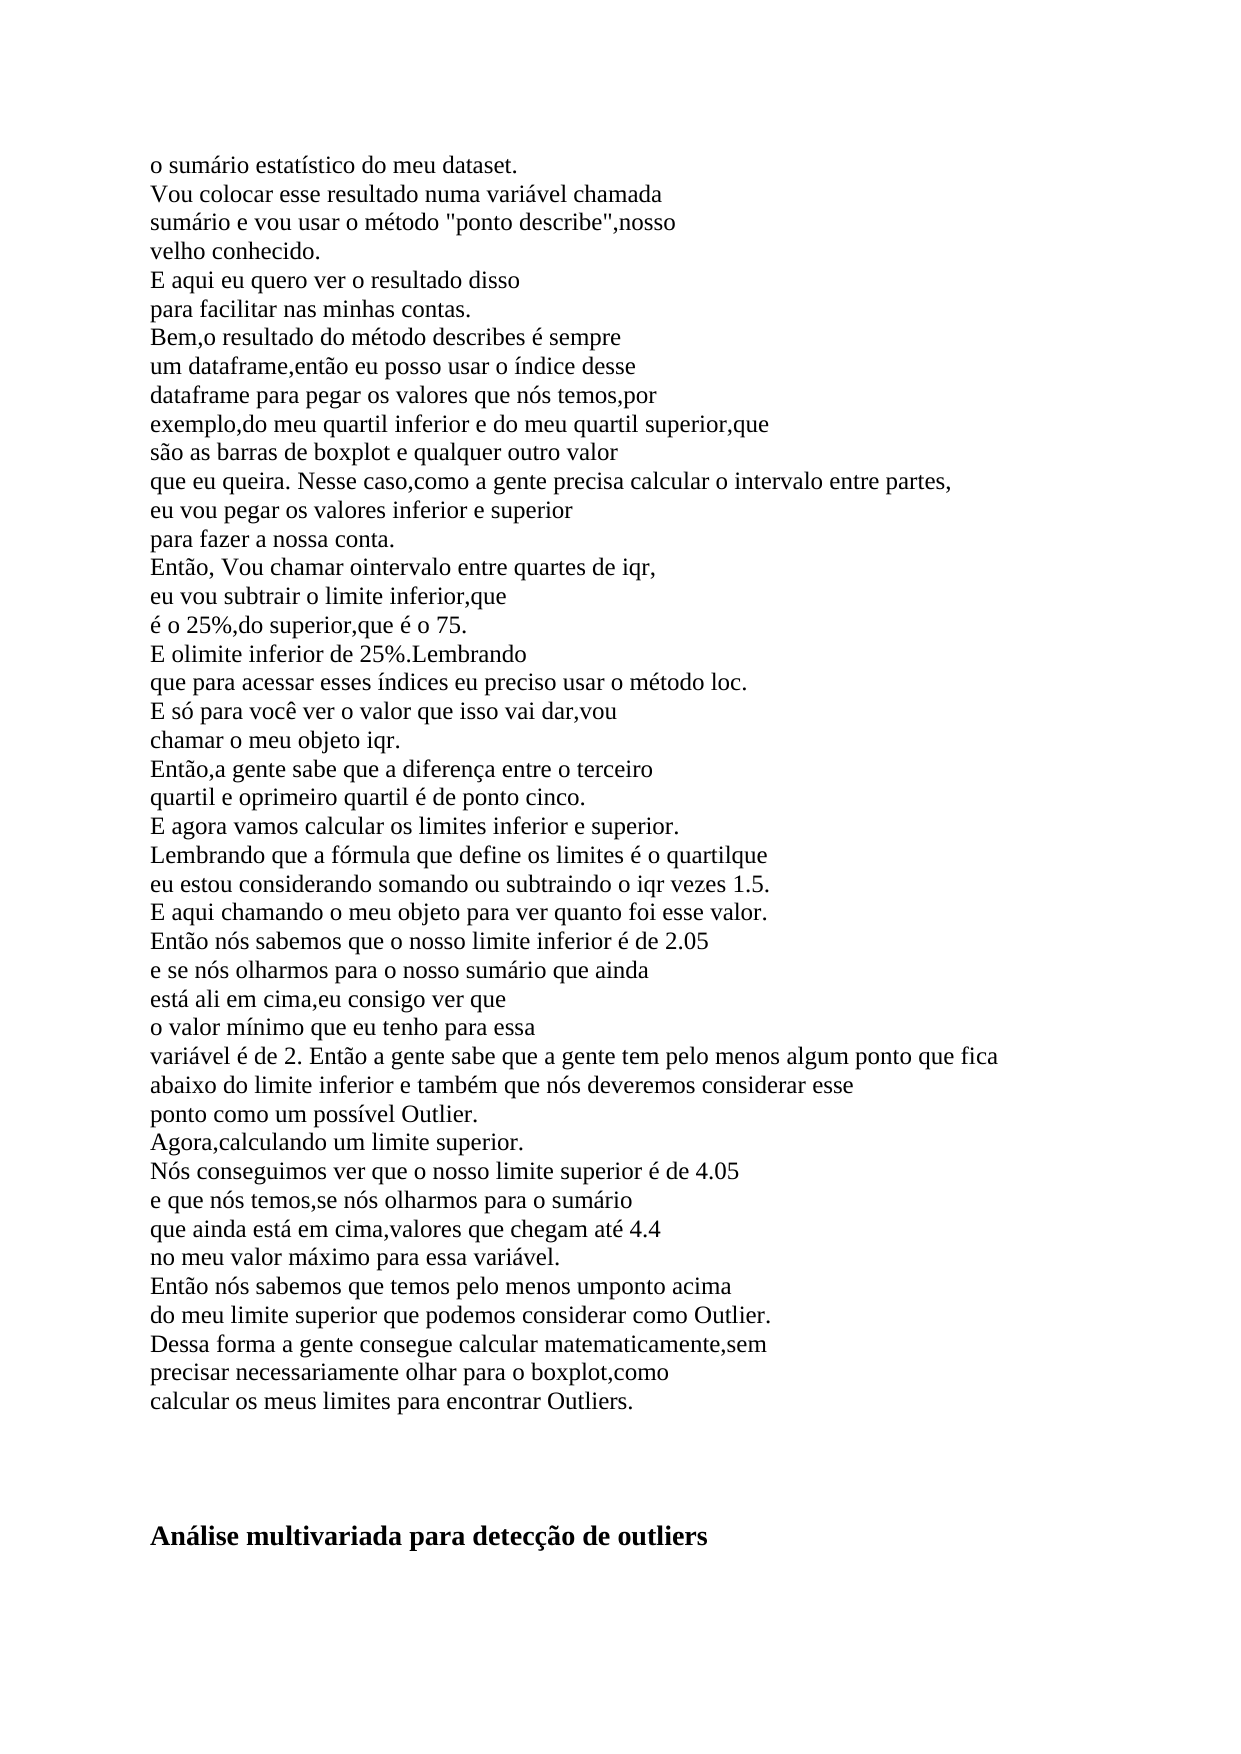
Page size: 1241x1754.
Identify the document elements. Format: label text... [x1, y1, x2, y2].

text Então,a gente sabe que a diferença entre o terceiro [150, 754, 1090, 782]
text Então, Vou chamar ointervalo entre quartes de iqr, [150, 552, 1090, 581]
text eu vou pegar os valores inferior e superior [150, 495, 1090, 524]
text E aqui chamando o meu objeto para ver quanto foi esse valor. [150, 897, 1090, 926]
text no meu valor máximo para essa variável. [150, 1242, 1090, 1271]
text que eu queira. Nesse caso,como a gente precisa calcular o intervalo entre partes, [150, 466, 1090, 495]
text Bem,o resultado do método describes é sempre [150, 322, 1090, 351]
text está ali em cima,eu consigo ver que [150, 984, 1090, 1012]
text calcular os meus limites para encontrar Outliers. [150, 1386, 1090, 1415]
subtitle Análise multivariada para detecção de outliers [150, 1518, 1090, 1551]
text Então nós sabemos que o nosso limite inferior é de 2.05 [150, 926, 1090, 955]
text e que nós temos,se nós olharmos para o sumário [150, 1185, 1090, 1214]
text do meu limite superior que podemos considerar como Outlier. [150, 1300, 1090, 1329]
text exemplo,do meu quartil inferior e do meu quartil superior,que [150, 409, 1090, 437]
text quartil e oprimeiro quartil é de ponto cinco. [150, 782, 1090, 811]
text é o 25%,do superior,que é o 75. [150, 610, 1090, 639]
text variável é de 2. Então a gente sabe que a gente tem pelo menos algum ponto que fica [150, 1041, 1090, 1070]
text dataframe para pegar os valores que nós temos,por [150, 380, 1090, 409]
text Então nós sabemos que temos pelo menos umponto acima [150, 1271, 1090, 1300]
text eu vou subtrair o limite inferior,que [150, 581, 1090, 610]
text Dessa forma a gente consegue calcular matematicamente,sem [150, 1329, 1090, 1357]
text que para acessar esses índices eu preciso usar o método loc. [150, 667, 1090, 696]
text para fazer a nossa conta. [150, 524, 1090, 552]
text e se nós olharmos para o nosso sumário que ainda [150, 955, 1090, 984]
text E olimite inferior de 25%.Lembrando [150, 639, 1090, 667]
text Vou colocar esse resultado numa variável chamada [150, 179, 1090, 207]
text E aqui eu quero ver o resultado disso [150, 265, 1090, 294]
text para facilitar nas minhas contas. [150, 294, 1090, 322]
text Nós conseguimos ver que o nosso limite superior é de 4.05 [150, 1156, 1090, 1185]
text chamar o meu objeto iqr. [150, 725, 1090, 754]
text o sumário estatístico do meu dataset. [150, 150, 1090, 179]
text E agora vamos calcular os limites inferior e superior. [150, 811, 1090, 840]
text ponto como um possível Outlier. [150, 1099, 1090, 1127]
text abaixo do limite inferior e também que nós deveremos considerar esse [150, 1070, 1090, 1099]
text um dataframe,então eu posso usar o índice desse [150, 351, 1090, 380]
text o valor mínimo que eu tenho para essa [150, 1012, 1090, 1041]
text Agora,calculando um limite superior. [150, 1127, 1090, 1156]
text E só para você ver o valor que isso vai dar,vou [150, 696, 1090, 725]
text eu estou considerando somando ou subtraindo o iqr vezes 1.5. [150, 869, 1090, 897]
text precisar necessariamente olhar para o boxplot,como [150, 1357, 1090, 1386]
text velho conhecido. [150, 236, 1090, 265]
text sumário e vou usar o método "ponto describe",nosso [150, 207, 1090, 236]
text Lembrando que a fórmula que define os limites é o quartilque [150, 840, 1090, 869]
text são as barras de boxplot e qualquer outro valor [150, 437, 1090, 466]
text que ainda está em cima,valores que chegam até 4.4 [150, 1214, 1090, 1242]
